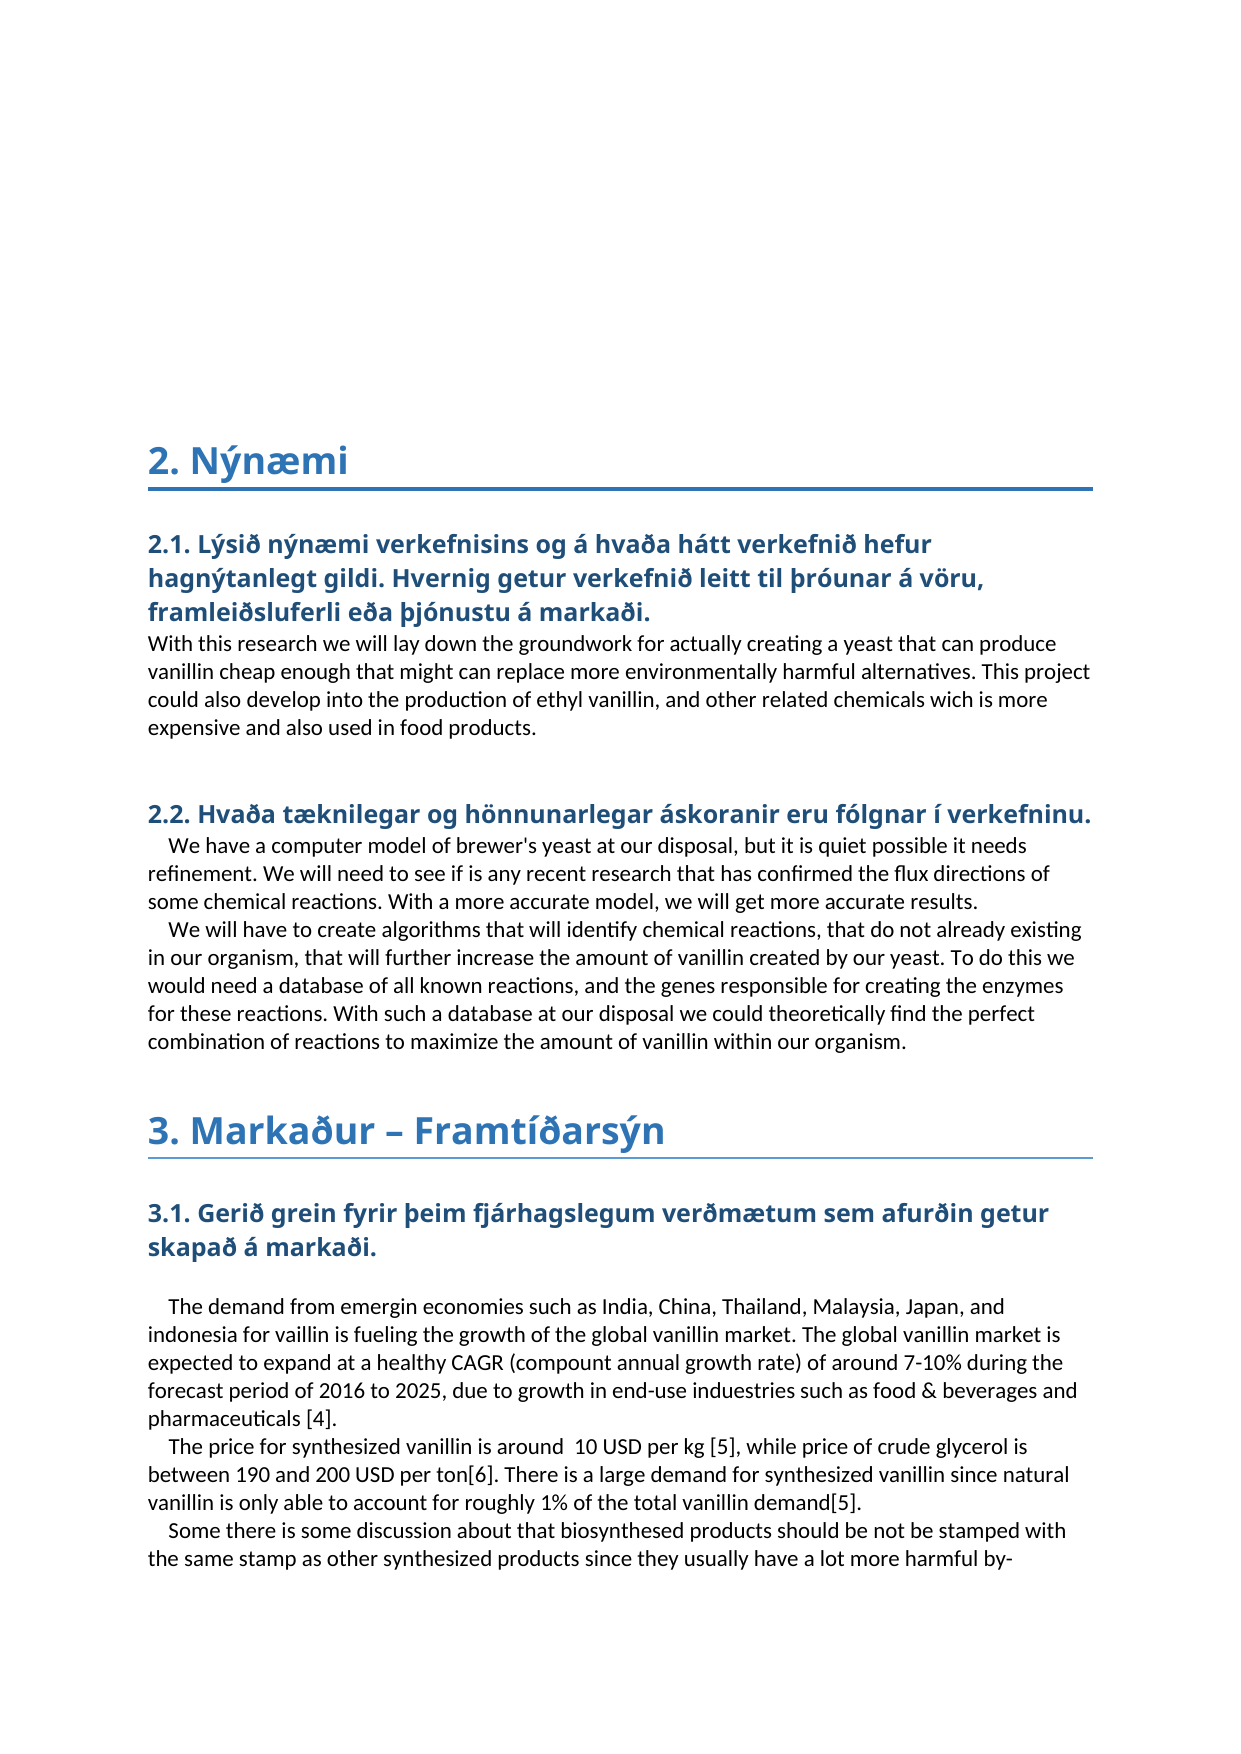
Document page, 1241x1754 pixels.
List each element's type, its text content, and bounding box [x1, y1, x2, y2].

subtitle 2. Nýnæmi [148, 434, 1093, 487]
text 3.1. Gerið grein fyrir þeim fjárhagslegum verðmætum sem afurðin getur skapað á markaði. [148, 1196, 1093, 1264]
text We have a computer model of brewer's yeast at our disposal, but it is quiet possible it needs refinement. We will need to see if is any recent research that has confirmed the flux directions of some chemical reactions. With a more accurate model, we will get more accurate results. [148, 831, 1093, 915]
subtitle 3. Markaður – Framtíðarsýn [148, 1104, 1093, 1157]
text We will have to create algorithms that will identify chemical reactions, that do not already existing in our organism, that will further increase the amount of vanillin created by our yeast. To do this we would need a database of all known reactions, and the genes responsible for creating the enzymes for these reactions. With such a database at our disposal we could theoretically find the perfect combination of reactions to maximize the amount of vanillin within our organism. [148, 915, 1093, 1055]
text 2.2. Hvaða tæknilegar og hönnunarlegar áskoranir eru fólgnar í verkefninu. [148, 797, 1093, 831]
text 2.1. Lýsið nýnæmi verkefnisins og á hvaða hátt verkefnið hefur hagnýtanlegt gildi. Hvernig getur verkefnið leitt til þróunar á vöru, framleiðsluferli eða þjónustu á markaði. [148, 527, 1093, 629]
text With this research we will lay down the groundwork for actually creating a yeast that can produce vanillin cheap enough that might can replace more environmentally harmful alternatives. This project could also develop into the production of ethyl vanillin, and other related chemicals wich is more expensive and also used in food products. [148, 629, 1093, 741]
text Some there is some discussion about that biosynthesed products should be not be stamped with the same stamp as other synthesized products since they usually have a lot more harmful by- [148, 1516, 1093, 1572]
text The price for synthesized vanillin is around 10 USD per kg [5], while price of crude glycerol is between 190 and 200 USD per ton[6]. There is a large demand for synthesized vanillin since natural vanillin is only able to account for roughly 1% of the total vanillin demand[5]. [148, 1432, 1093, 1516]
text The demand from emergin economies such as India, China, Thailand, Malaysia, Japan, and indonesia for vaillin is fueling the growth of the global vanillin market. The global vanillin market is expected to expand at a healthy CAGR (compount annual growth rate) of around 7-10% during the forecast period of 2016 to 2025, due to growth in end-use induestries such as food & beverages and pharmaceuticals [4]. [148, 1292, 1093, 1432]
